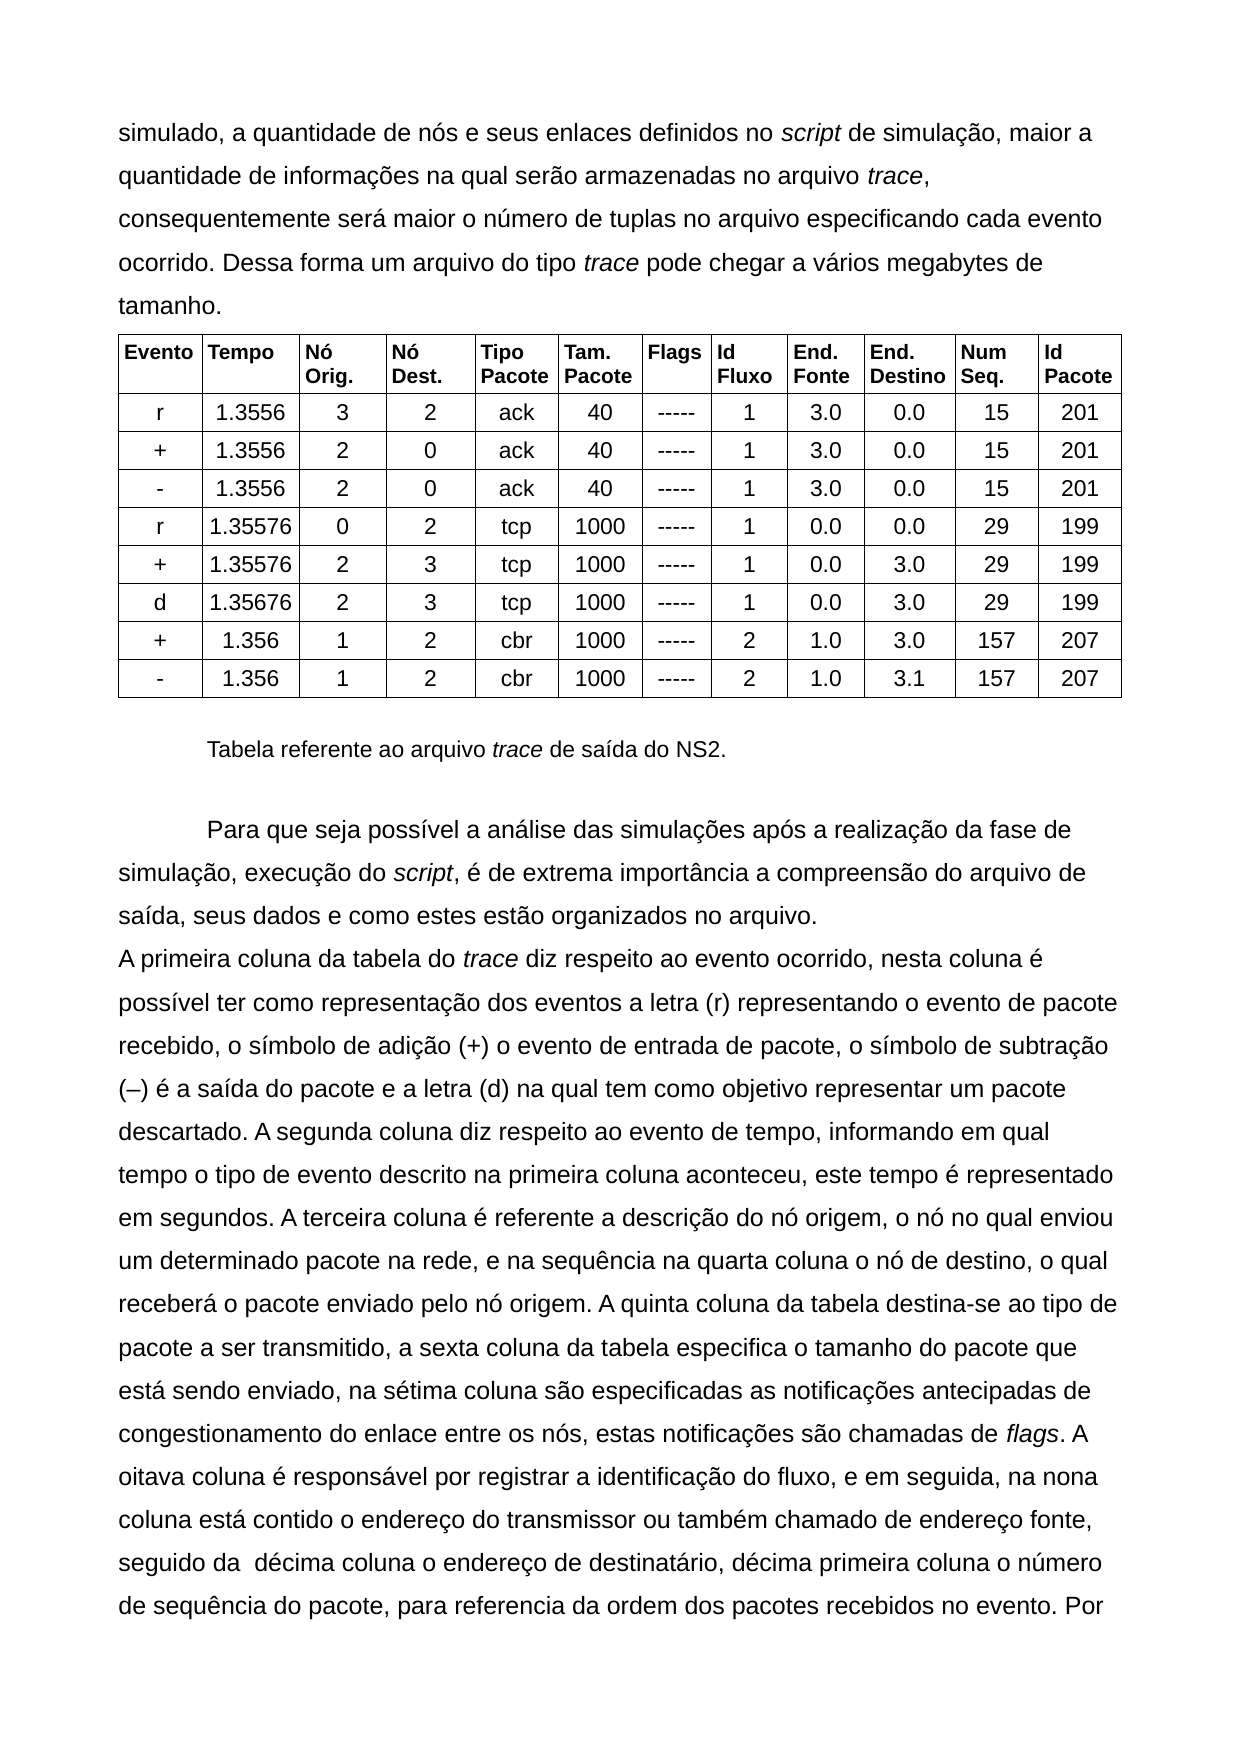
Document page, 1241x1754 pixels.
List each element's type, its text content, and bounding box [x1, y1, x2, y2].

table_cell 3 [300, 394, 386, 431]
table_cell 199 [1039, 584, 1121, 621]
table_cell 29 [956, 508, 1038, 545]
table_cell 15 [956, 394, 1038, 431]
table_cell 1 [712, 432, 787, 469]
table_cell 1000 [559, 584, 642, 621]
table_cell - [119, 660, 202, 697]
table_cell 1000 [559, 546, 642, 583]
table_cell 0.0 [865, 394, 955, 431]
table_cell + [119, 546, 202, 583]
table_cell 2 [712, 622, 787, 659]
table_cell + [119, 432, 202, 469]
table_cell 199 [1039, 546, 1121, 583]
table_cell 3.0 [865, 622, 955, 659]
table_cell 0.0 [865, 470, 955, 507]
table_cell 1.0 [788, 660, 864, 697]
table_header End. Fonte [788, 335, 864, 393]
table_cell ack [476, 394, 558, 431]
table_cell 1.3556 [203, 470, 299, 507]
table_cell 0.0 [788, 546, 864, 583]
table_cell 0 [300, 508, 386, 545]
text Para que seja possível a análise das simulações após a realização da fase de simulação, execução do script, é de extrema importância a compreensão do arquivo de saída, seus dados e como estes estão organizados no arquivo. [118, 815, 1122, 930]
table_header Id Pacote [1039, 335, 1121, 393]
table_cell tcp [476, 508, 558, 545]
table_cell 40 [559, 394, 642, 431]
table_cell 0 [387, 432, 475, 469]
table_cell 3.1 [865, 660, 955, 697]
table_cell ack [476, 432, 558, 469]
table_cell 1.35576 [203, 546, 299, 583]
table_header Evento [119, 335, 202, 393]
table_cell 1.3556 [203, 394, 299, 431]
table_cell 2 [300, 546, 386, 583]
table_cell 1000 [559, 508, 642, 545]
table_cell d [119, 584, 202, 621]
table_header End. Destino [865, 335, 955, 393]
table_cell 3.0 [865, 546, 955, 583]
table_cell 0.0 [788, 508, 864, 545]
table_cell 40 [559, 432, 642, 469]
table_cell ack [476, 470, 558, 507]
table_header Tempo [203, 335, 299, 393]
table_cell 2 [387, 622, 475, 659]
table_cell ----- [643, 660, 711, 697]
table_cell 1 [300, 660, 386, 697]
table_cell 1 [300, 622, 386, 659]
table_cell 3.0 [788, 470, 864, 507]
text simulado, a quantidade de nós e seus enlaces definidos no script de simulação, maior a quantidade de informações na qual serão armazenadas no arquivo trace, consequentemente será maior o número de tuplas no arquivo especificando cada evento ocorrido. Dessa forma um arquivo do tipo trace pode chegar a vários megabytes de tamanho. [118, 118, 1122, 319]
table_cell 3.0 [865, 584, 955, 621]
table_cell 40 [559, 470, 642, 507]
table_cell 207 [1039, 622, 1121, 659]
table_cell 1 [712, 584, 787, 621]
table_header Id Fluxo [712, 335, 787, 393]
table_cell - [119, 470, 202, 507]
table_cell 2 [300, 584, 386, 621]
table_cell cbr [476, 660, 558, 697]
table_cell ----- [643, 432, 711, 469]
table_cell 2 [387, 508, 475, 545]
table_cell 0.0 [788, 584, 864, 621]
table_cell 1000 [559, 622, 642, 659]
table_cell ----- [643, 622, 711, 659]
table_cell r [119, 394, 202, 431]
table_cell ----- [643, 584, 711, 621]
table_cell 1000 [559, 660, 642, 697]
table_cell 201 [1039, 432, 1121, 469]
table_cell 0.0 [865, 508, 955, 545]
table_cell 1.356 [203, 660, 299, 697]
table_cell 29 [956, 546, 1038, 583]
table_cell ----- [643, 546, 711, 583]
table_header Tam. Pacote [559, 335, 642, 393]
table_cell 0.0 [865, 432, 955, 469]
table_cell 1.35676 [203, 584, 299, 621]
text A primeira coluna da tabela do trace diz respeito ao evento ocorrido, nesta coluna é possível ter como representação dos eventos a letra (r) representando o evento de pacote recebido, o símbolo de adição (+) o evento de entrada de pacote, o símbolo de subtração (–) é a saída do pacote e a letra (d) na qual tem como objetivo representar um pacote descartado. A segunda coluna diz respeito ao evento de tempo, informando em qual tempo o tipo de evento descrito na primeira coluna aconteceu, este tempo é representado em segundos. A terceira coluna é referente a descrição do nó origem, o nó no qual enviou um determinado pacote na rede, e na sequência na quarta coluna o nó de destino, o qual receberá o pacote enviado pelo nó origem. A quinta coluna da tabela destina-se ao tipo de pacote a ser transmitido, a sexta coluna da tabela especifica o tamanho do pacote que está sendo enviado, na sétima coluna são especificadas as notificações antecipadas de congestionamento do enlace entre os nós, estas notificações são chamadas de flags. A oitava coluna é responsável por registrar a identificação do fluxo, e em seguida, na nona coluna está contido o endereço do transmissor ou também chamado de endereço fonte, seguido da décima coluna o endereço de destinatário, décima primeira coluna o número de sequência do pacote, para referencia da ordem dos pacotes recebidos no evento. Por [118, 944, 1122, 1620]
table_cell 0 [387, 470, 475, 507]
table_cell 15 [956, 432, 1038, 469]
table_cell 3.0 [788, 394, 864, 431]
table_cell r [119, 508, 202, 545]
table_header Flags [643, 335, 711, 393]
table_cell 2 [300, 432, 386, 469]
table_cell ----- [643, 508, 711, 545]
table_header Nó Dest. [387, 335, 475, 393]
table_cell 2 [387, 394, 475, 431]
table_cell 1.35576 [203, 508, 299, 545]
table_cell 1.3556 [203, 432, 299, 469]
table_cell 201 [1039, 394, 1121, 431]
table_cell 1.0 [788, 622, 864, 659]
table_header Tipo Pacote [476, 335, 558, 393]
table_cell 1 [712, 394, 787, 431]
table_cell 1 [712, 546, 787, 583]
table_cell 1 [712, 470, 787, 507]
table_cell 2 [387, 660, 475, 697]
table_cell ----- [643, 470, 711, 507]
table_cell 201 [1039, 470, 1121, 507]
table_cell 199 [1039, 508, 1121, 545]
table_cell 29 [956, 584, 1038, 621]
table_cell 3.0 [788, 432, 864, 469]
table_cell 2 [300, 470, 386, 507]
table_cell + [119, 622, 202, 659]
table_cell 157 [956, 622, 1038, 659]
table_cell 2 [712, 660, 787, 697]
table_cell 207 [1039, 660, 1121, 697]
table_cell 15 [956, 470, 1038, 507]
table_cell 3 [387, 584, 475, 621]
table_cell tcp [476, 546, 558, 583]
table_cell 1 [712, 508, 787, 545]
table_header Nó Orig. [300, 335, 386, 393]
text Tabela referente ao arquivo trace de saída do NS2. [118, 736, 1122, 762]
table_cell cbr [476, 622, 558, 659]
table_header Num Seq. [956, 335, 1038, 393]
table_cell ----- [643, 394, 711, 431]
table_cell 1.356 [203, 622, 299, 659]
table_cell 157 [956, 660, 1038, 697]
table_cell tcp [476, 584, 558, 621]
table_cell 3 [387, 546, 475, 583]
